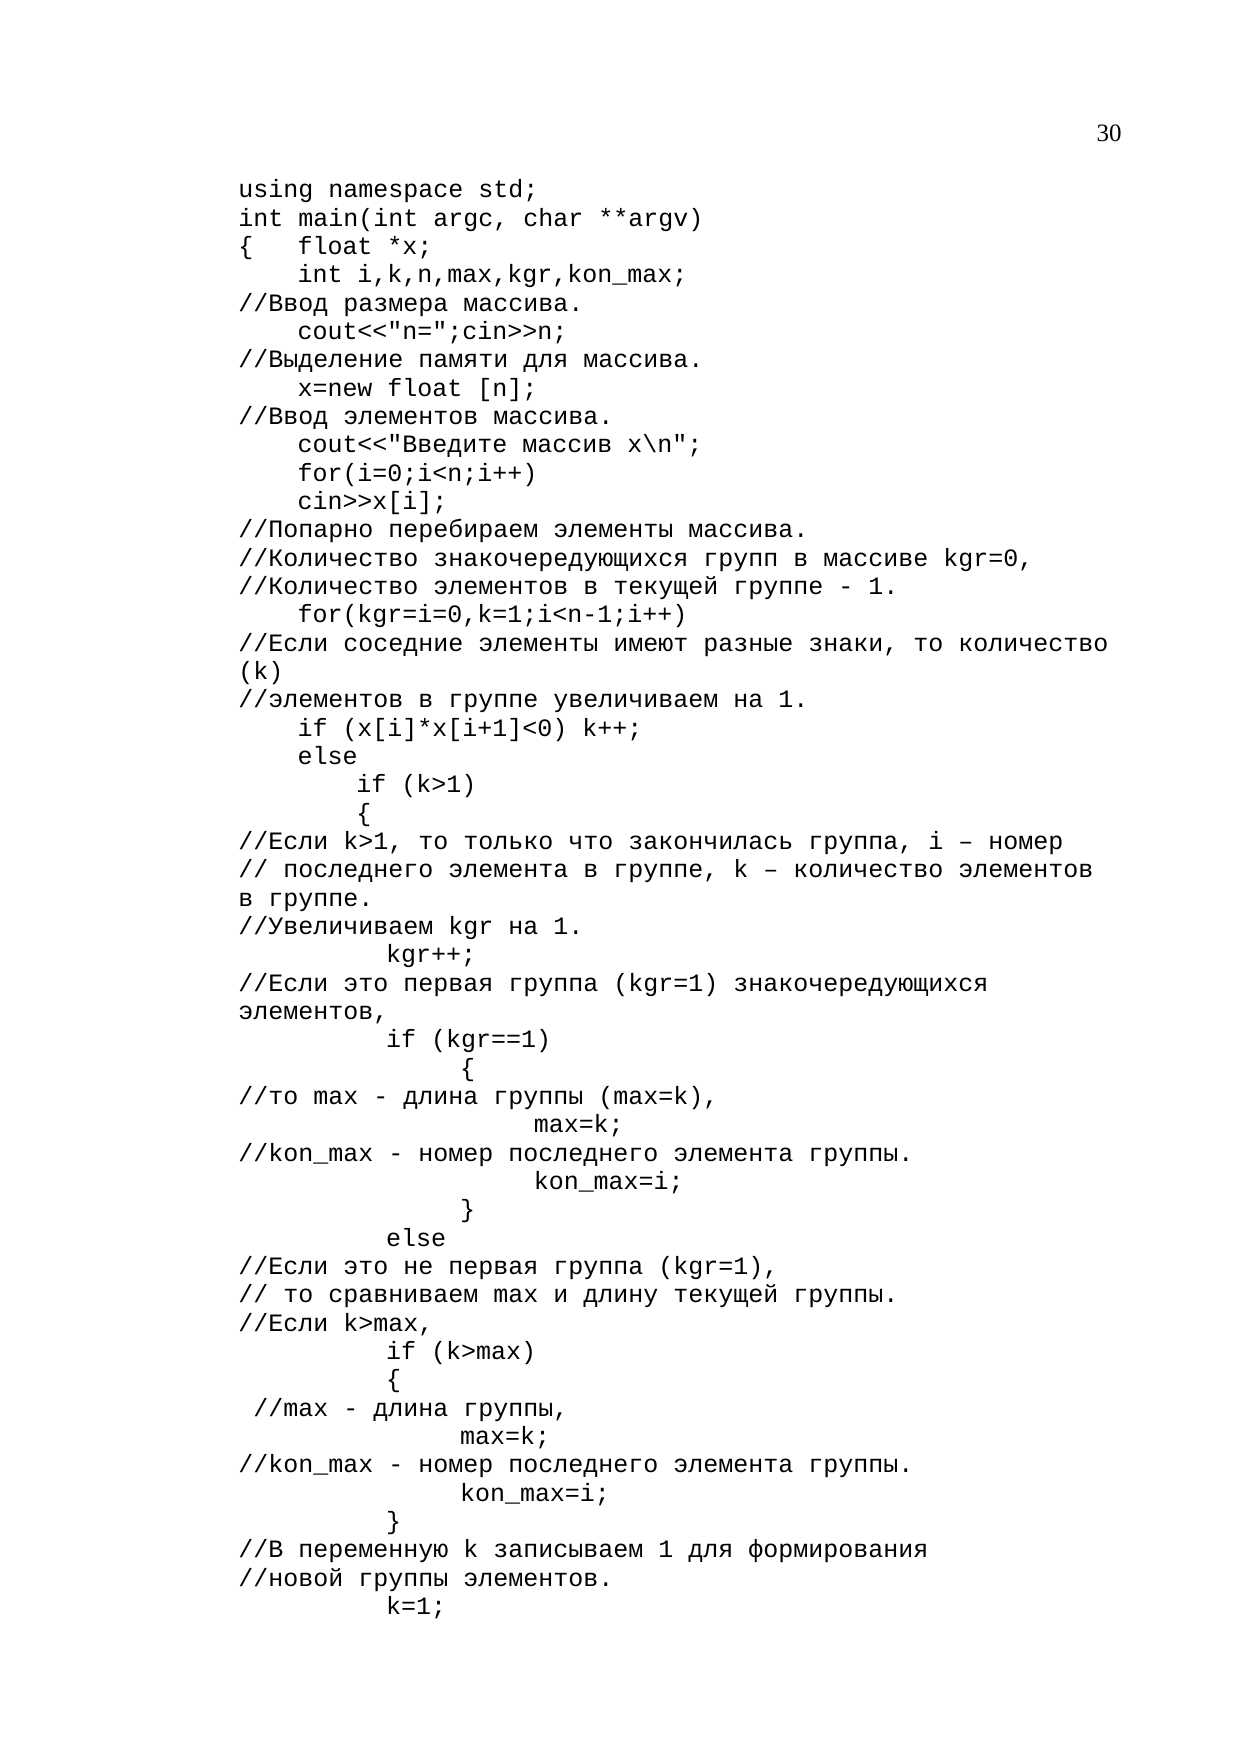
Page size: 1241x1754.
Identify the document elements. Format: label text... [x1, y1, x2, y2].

text //max - длина группы, [238, 1395, 1121, 1424]
text //Если k>1, то только что закончилась группа, i – номер [238, 829, 1121, 857]
text //Если соседние элементы имеют разные знаки, то количество (k) [238, 630, 1121, 687]
text int i,k,n,max,kgr,kon_max; [238, 262, 1121, 290]
text } [238, 1197, 1121, 1225]
text // то сравниваем max и длину текущей группы. [238, 1282, 1121, 1310]
text x=new float [n]; [238, 375, 1121, 404]
text int main(int argc, char **argv) [238, 205, 1121, 234]
text { [238, 1367, 1121, 1395]
text cout<<"n=";cin>>n; [238, 319, 1121, 347]
text //Если это не первая группа (kgr=1), [238, 1254, 1121, 1282]
text for(kgr=i=0,k=1;i<n-1;i++) [238, 602, 1121, 630]
text if (k>max) [238, 1339, 1121, 1367]
text max=k; [238, 1424, 1121, 1452]
text if (k>1) [238, 772, 1121, 800]
text { float *x; [238, 234, 1121, 262]
text if (kgr==1) [238, 1027, 1121, 1055]
text //Количество элементов в текущей группе - 1. [238, 574, 1121, 602]
text using namespace std; [238, 177, 1121, 205]
text k=1; [238, 1594, 1121, 1622]
text //Ввод размера массива. [238, 290, 1121, 319]
text // последнего элемента в группе, k – количество элементов в группе. [238, 857, 1121, 914]
text //Если это первая группа (kgr=1) знакочередующихся элементов, [238, 970, 1121, 1027]
text if (x[i]*x[i+1]<0) k++; [238, 715, 1121, 744]
text //kon_max - номер последнего элемента группы. [238, 1452, 1121, 1480]
text { [238, 1055, 1121, 1084]
text //то max - длина группы (max=k), [238, 1084, 1121, 1112]
text //новой группы элементов. [238, 1565, 1121, 1594]
text //kon_max - номер последнего элемента группы. [238, 1140, 1121, 1169]
text max=k; [238, 1112, 1121, 1140]
text kon_max=i; [238, 1480, 1121, 1509]
text for(i=0;i<n;i++) [238, 460, 1121, 489]
text cout<<"Введите массив x\n"; [238, 432, 1121, 460]
text //Попарно перебираем элементы массива. [238, 517, 1121, 545]
text } [238, 1509, 1121, 1537]
text cin>>x[i]; [238, 489, 1121, 517]
text //Количество знакочередующихся групп в массиве kgr=0, [238, 545, 1121, 574]
text //Выделение памяти для массива. [238, 347, 1121, 375]
text else [238, 1225, 1121, 1254]
text kon_max=i; [238, 1169, 1121, 1197]
text //Если k>max, [238, 1310, 1121, 1339]
text //Ввод элементов массива. [238, 404, 1121, 432]
text { [238, 800, 1121, 829]
text kgr++; [238, 942, 1121, 970]
text //В переменную k записываем 1 для формирования [238, 1537, 1121, 1565]
text else [238, 744, 1121, 772]
text //Увеличиваем kgr на 1. [238, 914, 1121, 942]
text //элементов в группе увеличиваем на 1. [238, 687, 1121, 715]
